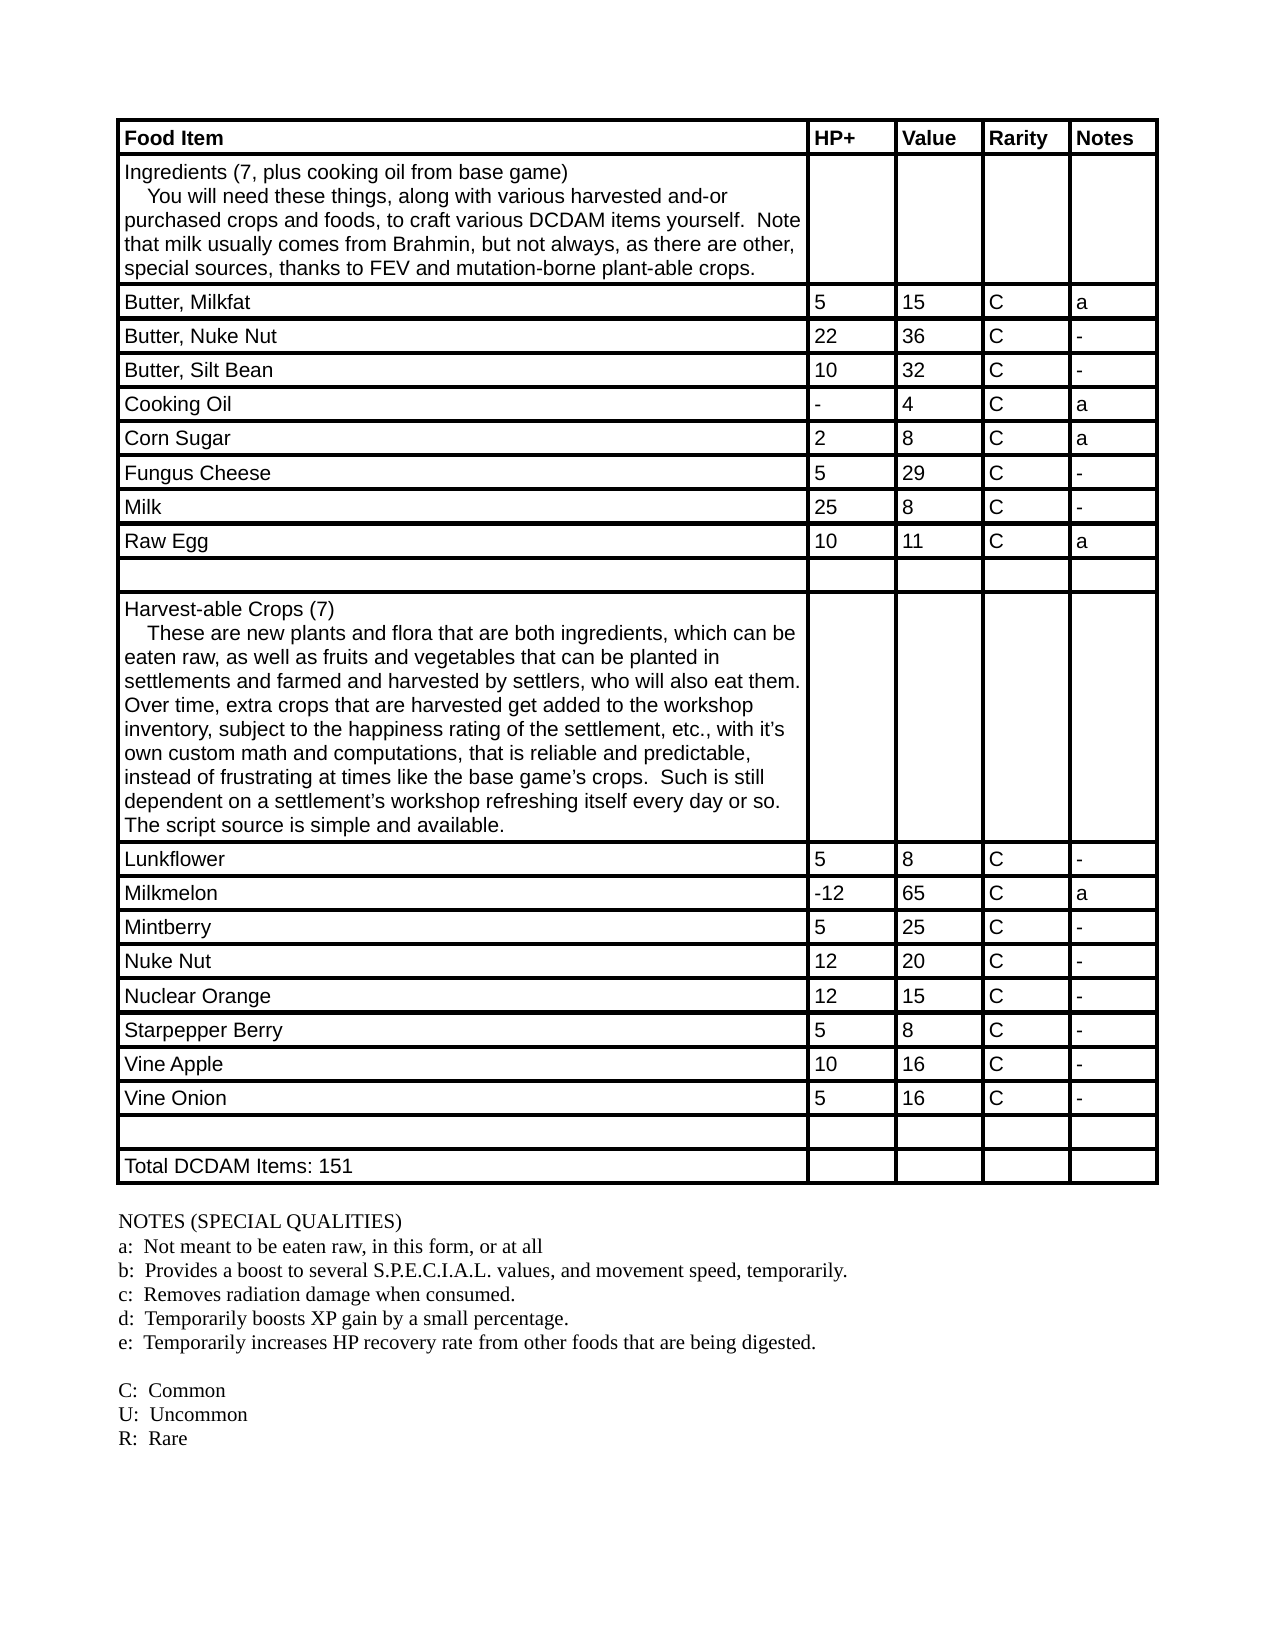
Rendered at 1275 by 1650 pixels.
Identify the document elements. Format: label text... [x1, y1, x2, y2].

table_cell 16 [898, 1083, 981, 1113]
table_cell C [985, 878, 1068, 908]
table_cell 5 [810, 1015, 894, 1044]
table_cell - [1072, 1049, 1155, 1079]
table_cell [120, 560, 806, 590]
table_cell [1072, 1117, 1155, 1147]
table_cell Lunkflower [120, 844, 806, 874]
table_cell C [985, 1015, 1068, 1044]
table_cell 22 [810, 321, 894, 351]
table_cell - [1072, 457, 1155, 487]
table_cell - [1072, 321, 1155, 351]
table_cell [1072, 1151, 1155, 1181]
table_cell 29 [898, 457, 981, 487]
table_cell - [1072, 491, 1155, 521]
table_cell [810, 594, 894, 839]
table_cell C [985, 321, 1068, 351]
table_cell 12 [810, 946, 894, 976]
table_cell - [1072, 355, 1155, 385]
table_cell [120, 1117, 806, 1147]
table_cell Butter, Milkfat [120, 286, 806, 316]
table_cell 11 [898, 526, 981, 556]
table_cell 8 [898, 844, 981, 874]
table_cell a [1072, 423, 1155, 453]
table_header HP+ [810, 122, 894, 152]
table_cell C [985, 526, 1068, 556]
table_cell Starpepper Berry [120, 1015, 806, 1044]
table_cell [985, 1151, 1068, 1181]
table_cell [985, 156, 1068, 282]
table_cell 25 [810, 491, 894, 521]
table_cell [810, 560, 894, 590]
table_cell [1072, 594, 1155, 839]
text a: Not meant to be eaten raw, in this form, or at all [118, 1233, 1157, 1258]
table_cell Milkmelon [120, 878, 806, 908]
table_cell Cooking Oil [120, 389, 806, 419]
table_header Rarity [985, 122, 1068, 152]
table_cell 36 [898, 321, 981, 351]
table_cell [810, 156, 894, 282]
table_cell 4 [898, 389, 981, 419]
table_cell C [985, 1083, 1068, 1113]
table_cell [1072, 560, 1155, 590]
table_cell -12 [810, 878, 894, 908]
table_cell [898, 156, 981, 282]
table_cell - [1072, 946, 1155, 976]
table_cell a [1072, 389, 1155, 419]
text b: Provides a boost to several S.P.E.C.I.A.L. values, and movement speed, temporarily. [118, 1258, 1157, 1282]
table_cell C [985, 457, 1068, 487]
table_cell 15 [898, 980, 981, 1010]
table_cell Corn Sugar [120, 423, 806, 453]
table_cell 10 [810, 526, 894, 556]
table_cell - [1072, 980, 1155, 1010]
table_header Value [898, 122, 981, 152]
table_cell Harvest-able Crops (7) These are new plants and flora that are both ingredients, which can be eaten raw, as well as fruits and vegetables that can be planted in settlements and farmed and harvested by settlers, who will also eat them. Over time, extra crops that are harvested get added to the workshop inventory, subject to the happiness rating of the settlement, etc., with it’s own custom math and computations, that is reliable and predictable, instead of frustrating at times like the base game’s crops. Such is still dependent on a settlement’s workshop refreshing itself every day or so. The script source is simple and available. [120, 594, 806, 839]
table_header Notes [1072, 122, 1155, 152]
table_cell 5 [810, 457, 894, 487]
table_cell Total DCDAM Items: 151 [120, 1151, 806, 1181]
table_cell Fungus Cheese [120, 457, 806, 487]
table_cell [985, 594, 1068, 839]
table_cell C [985, 491, 1068, 521]
table_cell [1072, 156, 1155, 282]
table_cell 5 [810, 286, 894, 316]
table_cell 10 [810, 355, 894, 385]
table_cell Butter, Silt Bean [120, 355, 806, 385]
text NOTES (SPECIAL QUALITIES) [118, 1209, 1157, 1233]
table_cell C [985, 980, 1068, 1010]
table_cell 10 [810, 1049, 894, 1079]
table_cell - [1072, 1083, 1155, 1113]
table_cell [810, 1117, 894, 1147]
table_cell a [1072, 878, 1155, 908]
table_cell 8 [898, 423, 981, 453]
table_cell 16 [898, 1049, 981, 1079]
table_cell [898, 1117, 981, 1147]
table_cell C [985, 389, 1068, 419]
table_cell 8 [898, 491, 981, 521]
text R: Rare [118, 1426, 1157, 1450]
table_cell [985, 1117, 1068, 1147]
table_cell Nuke Nut [120, 946, 806, 976]
table_cell a [1072, 526, 1155, 556]
table_cell 8 [898, 1015, 981, 1044]
table_cell [898, 594, 981, 839]
table_cell 12 [810, 980, 894, 1010]
table_cell 32 [898, 355, 981, 385]
table_cell C [985, 844, 1068, 874]
table_cell - [810, 389, 894, 419]
table_cell C [985, 1049, 1068, 1079]
table_cell 65 [898, 878, 981, 908]
table_cell 20 [898, 946, 981, 976]
table_cell - [1072, 912, 1155, 942]
table_cell Vine Onion [120, 1083, 806, 1113]
text d: Temporarily boosts XP gain by a small percentage. [118, 1306, 1157, 1330]
table_cell [898, 560, 981, 590]
table_header Food Item [120, 122, 806, 152]
table_cell Milk [120, 491, 806, 521]
table_cell a [1072, 286, 1155, 316]
table_cell Mintberry [120, 912, 806, 942]
table_cell [898, 1151, 981, 1181]
table_cell C [985, 286, 1068, 316]
table_cell C [985, 912, 1068, 942]
table_cell Raw Egg [120, 526, 806, 556]
table_cell - [1072, 844, 1155, 874]
text c: Removes radiation damage when consumed. [118, 1282, 1157, 1306]
table_cell C [985, 355, 1068, 385]
table_cell 2 [810, 423, 894, 453]
table_cell Vine Apple [120, 1049, 806, 1079]
text e: Temporarily increases HP recovery rate from other foods that are being digested. [118, 1330, 1157, 1354]
table_cell Butter, Nuke Nut [120, 321, 806, 351]
table_cell [985, 560, 1068, 590]
table_cell 5 [810, 912, 894, 942]
table_cell C [985, 423, 1068, 453]
table_cell - [1072, 1015, 1155, 1044]
text C: Common [118, 1378, 1157, 1402]
table_cell 25 [898, 912, 981, 942]
table_cell [810, 1151, 894, 1181]
table_cell 5 [810, 844, 894, 874]
table_cell Ingredients (7, plus cooking oil from base game) You will need these things, along with various harvested and-or purchased crops and foods, to craft various DCDAM items yourself. Note that milk usually comes from Brahmin, but not always, as there are other, special sources, thanks to FEV and mutation-borne plant-able crops. [120, 156, 806, 282]
table_cell C [985, 946, 1068, 976]
table_cell Nuclear Orange [120, 980, 806, 1010]
table_cell 15 [898, 286, 981, 316]
text U: Uncommon [118, 1402, 1157, 1426]
table_cell 5 [810, 1083, 894, 1113]
